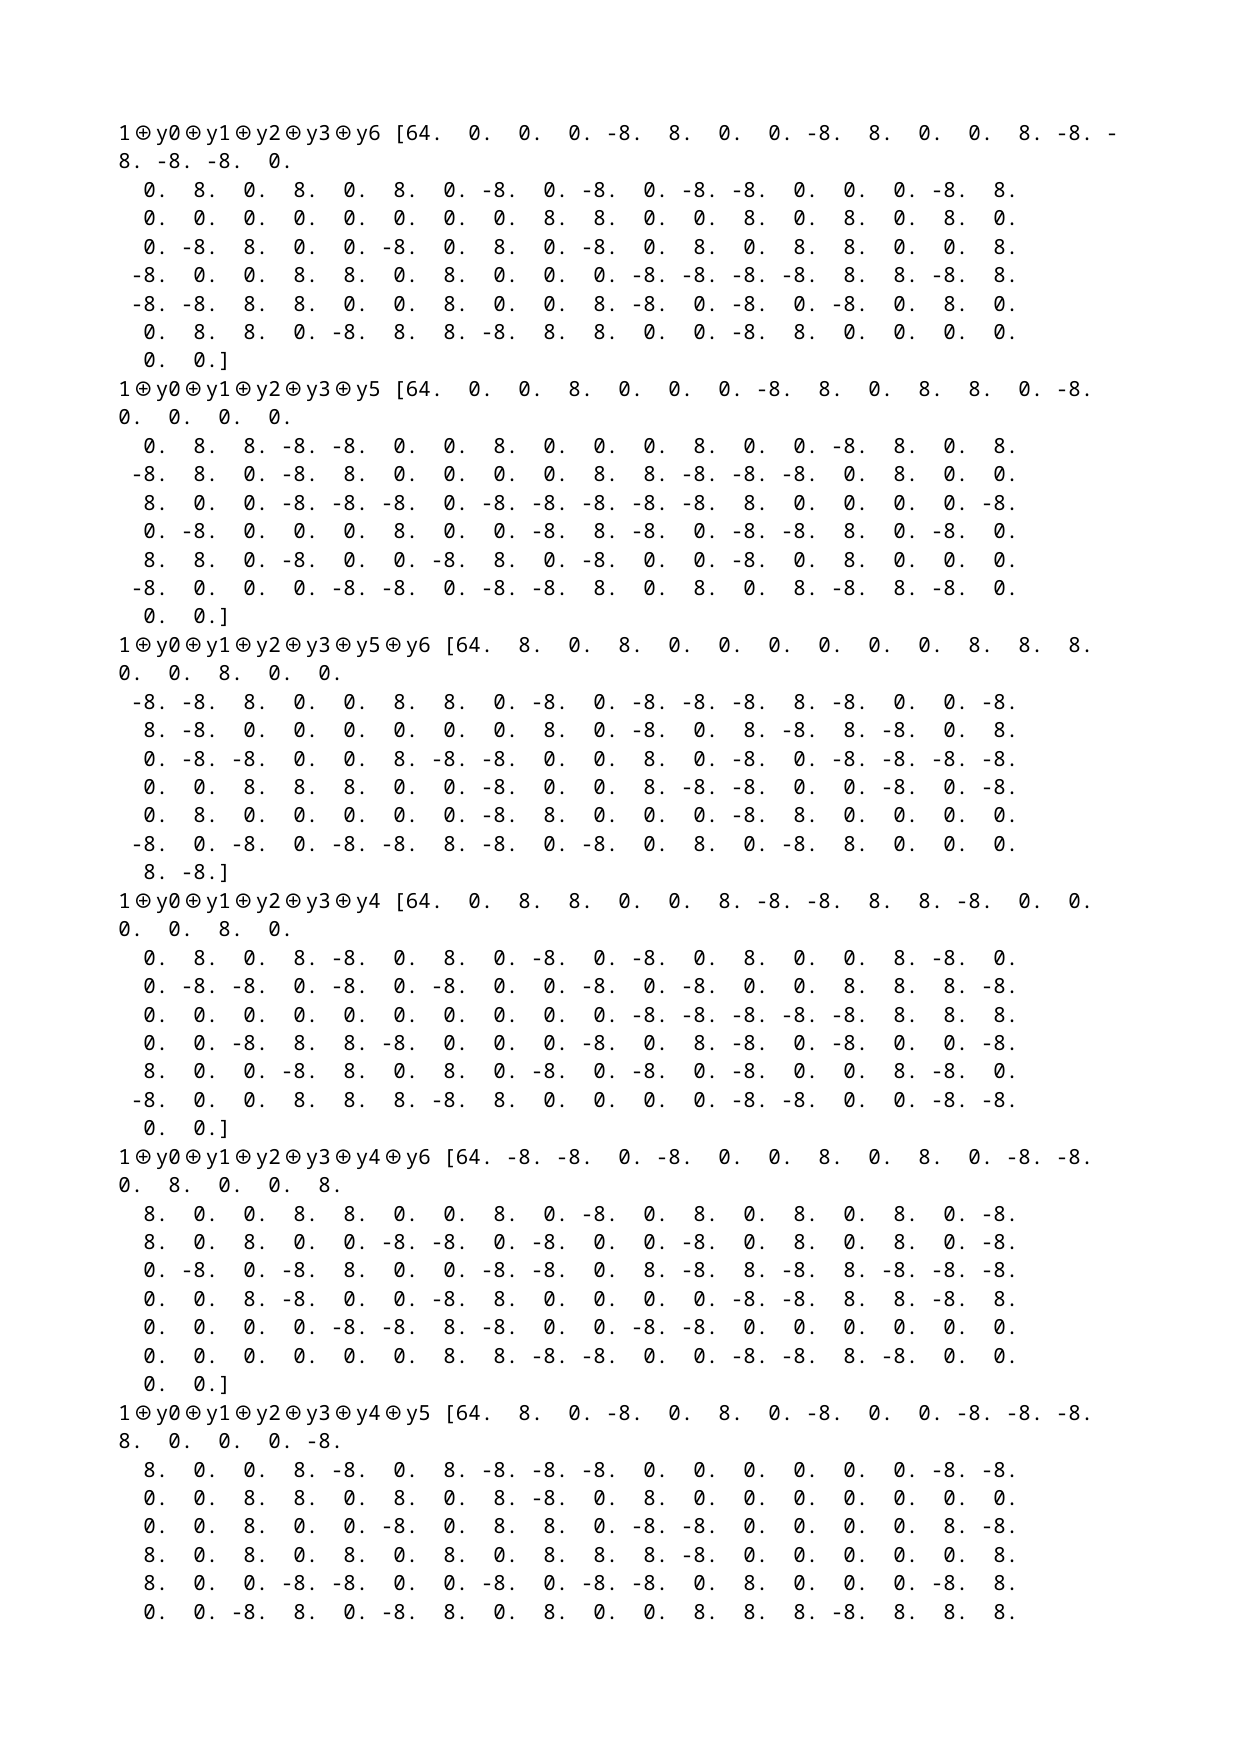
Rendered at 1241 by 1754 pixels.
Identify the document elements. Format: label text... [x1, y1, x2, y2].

text 0. 0. 0. 0. 0. 0. 0. 0. 0. 0. -8. -8. -8. -8. -8. 8. 8. 8. [118, 1000, 1122, 1028]
text 0. 0. 0. 0. -8. -8. 8. -8. 0. 0. -8. -8. 0. 0. 0. 0. 0. 0. [118, 1312, 1122, 1341]
text 1⊕y0⊕y1⊕y2⊕y3⊕y4⊕y6 [64. -8. -8. 0. -8. 0. 0. 8. 0. 8. 0. -8. -8. 0. 8. 0. 0. 8. [118, 1142, 1122, 1199]
text 0. 0. -8. 8. 0. -8. 8. 0. 8. 0. 0. 8. 8. 8. -8. 8. 8. 8. [118, 1597, 1122, 1625]
text 8. 0. 0. 8. 8. 0. 0. 8. 0. -8. 0. 8. 0. 8. 0. 8. 0. -8. [118, 1199, 1122, 1227]
text 8. 0. 0. 8. -8. 0. 8. -8. -8. -8. 0. 0. 0. 0. 0. 0. -8. -8. [118, 1455, 1122, 1483]
text 8. 0. 0. -8. 8. 0. 8. 0. -8. 0. -8. 0. -8. 0. 0. 8. -8. 0. [118, 1057, 1122, 1085]
text 0. 0.] [118, 602, 1122, 630]
text 0. 8. 0. 0. 0. 0. 0. -8. 8. 0. 0. 0. -8. 8. 0. 0. 0. 0. [118, 801, 1122, 829]
text 0. 8. 8. -8. -8. 0. 0. 8. 0. 0. 0. 8. 0. 0. -8. 8. 0. 8. [118, 431, 1122, 459]
text -8. 8. 0. -8. 8. 0. 0. 0. 0. 8. 8. -8. -8. -8. 0. 8. 0. 0. [118, 459, 1122, 488]
text 1⊕y0⊕y1⊕y2⊕y3⊕y6 [64. 0. 0. 0. -8. 8. 0. 0. -8. 8. 0. 0. 8. -8. -8. -8. -8. 0. [118, 118, 1122, 175]
text 0. 0.] [118, 1113, 1122, 1142]
text 0. -8. 8. 0. 0. -8. 0. 8. 0. -8. 0. 8. 0. 8. 8. 0. 0. 8. [118, 232, 1122, 260]
text 0. 8. 8. 0. -8. 8. 8. -8. 8. 8. 0. 0. -8. 8. 0. 0. 0. 0. [118, 317, 1122, 346]
text -8. 0. 0. 8. 8. 0. 8. 0. 0. 0. -8. -8. -8. -8. 8. 8. -8. 8. [118, 260, 1122, 289]
text 0. 0.] [118, 1369, 1122, 1398]
text -8. 0. -8. 0. -8. -8. 8. -8. 0. -8. 0. 8. 0. -8. 8. 0. 0. 0. [118, 829, 1122, 857]
text 1⊕y0⊕y1⊕y2⊕y3⊕y5⊕y6 [64. 8. 0. 8. 0. 0. 0. 0. 0. 0. 8. 8. 8. 0. 0. 8. 0. 0. [118, 630, 1122, 687]
text 1⊕y0⊕y1⊕y2⊕y3⊕y5 [64. 0. 0. 8. 0. 0. 0. -8. 8. 0. 8. 8. 0. -8. 0. 0. 0. 0. [118, 374, 1122, 431]
text 8. 0. 8. 0. 0. -8. -8. 0. -8. 0. 0. -8. 0. 8. 0. 8. 0. -8. [118, 1227, 1122, 1256]
text 0. 0.] [118, 346, 1122, 374]
text 0. -8. 0. -8. 8. 0. 0. -8. -8. 0. 8. -8. 8. -8. 8. -8. -8. -8. [118, 1256, 1122, 1284]
text 0. -8. -8. 0. 0. 8. -8. -8. 0. 0. 8. 0. -8. 0. -8. -8. -8. -8. [118, 744, 1122, 772]
text 8. 8. 0. -8. 0. 0. -8. 8. 0. -8. 0. 0. -8. 0. 8. 0. 0. 0. [118, 545, 1122, 573]
text 0. 0. 0. 0. 0. 0. 0. 0. 8. 8. 0. 0. 8. 0. 8. 0. 8. 0. [118, 203, 1122, 232]
text 0. 0. 0. 0. 0. 0. 8. 8. -8. -8. 0. 0. -8. -8. 8. -8. 0. 0. [118, 1341, 1122, 1369]
text 8. 0. 0. -8. -8. 0. 0. -8. 0. -8. -8. 0. 8. 0. 0. 0. -8. 8. [118, 1568, 1122, 1597]
text 8. -8. 0. 0. 0. 0. 0. 0. 8. 0. -8. 0. 8. -8. 8. -8. 0. 8. [118, 715, 1122, 744]
text -8. 0. 0. 0. -8. -8. 0. -8. -8. 8. 0. 8. 0. 8. -8. 8. -8. 0. [118, 573, 1122, 602]
text -8. -8. 8. 8. 0. 0. 8. 0. 0. 8. -8. 0. -8. 0. -8. 0. 8. 0. [118, 289, 1122, 317]
text 8. 0. 0. -8. -8. -8. 0. -8. -8. -8. -8. -8. 8. 0. 0. 0. 0. -8. [118, 488, 1122, 516]
text 0. 8. 0. 8. -8. 0. 8. 0. -8. 0. -8. 0. 8. 0. 0. 8. -8. 0. [118, 943, 1122, 971]
text 0. 0. 8. -8. 0. 0. -8. 8. 0. 0. 0. 0. -8. -8. 8. 8. -8. 8. [118, 1284, 1122, 1312]
text 0. 0. 8. 0. 0. -8. 0. 8. 8. 0. -8. -8. 0. 0. 0. 0. 8. -8. [118, 1512, 1122, 1540]
text 0. -8. 0. 0. 0. 8. 0. 0. -8. 8. -8. 0. -8. -8. 8. 0. -8. 0. [118, 516, 1122, 545]
text 0. 8. 0. 8. 0. 8. 0. -8. 0. -8. 0. -8. -8. 0. 0. 0. -8. 8. [118, 175, 1122, 203]
text 8. 0. 8. 0. 8. 0. 8. 0. 8. 8. 8. -8. 0. 0. 0. 0. 0. 8. [118, 1540, 1122, 1568]
text 1⊕y0⊕y1⊕y2⊕y3⊕y4 [64. 0. 8. 8. 0. 0. 8. -8. -8. 8. 8. -8. 0. 0. 0. 0. 8. 0. [118, 886, 1122, 943]
text 1⊕y0⊕y1⊕y2⊕y3⊕y4⊕y5 [64. 8. 0. -8. 0. 8. 0. -8. 0. 0. -8. -8. -8. 8. 0. 0. 0. -8. [118, 1398, 1122, 1455]
text 0. -8. -8. 0. -8. 0. -8. 0. 0. -8. 0. -8. 0. 0. 8. 8. 8. -8. [118, 971, 1122, 1000]
text -8. 0. 0. 8. 8. 8. -8. 8. 0. 0. 0. 0. -8. -8. 0. 0. -8. -8. [118, 1085, 1122, 1113]
text 0. 0. -8. 8. 8. -8. 0. 0. 0. -8. 0. 8. -8. 0. -8. 0. 0. -8. [118, 1028, 1122, 1057]
text 8. -8.] [118, 857, 1122, 886]
text 0. 0. 8. 8. 8. 0. 0. -8. 0. 0. 8. -8. -8. 0. 0. -8. 0. -8. [118, 772, 1122, 801]
text 0. 0. 8. 8. 0. 8. 0. 8. -8. 0. 8. 0. 0. 0. 0. 0. 0. 0. [118, 1483, 1122, 1512]
text -8. -8. 8. 0. 0. 8. 8. 0. -8. 0. -8. -8. -8. 8. -8. 0. 0. -8. [118, 687, 1122, 715]
